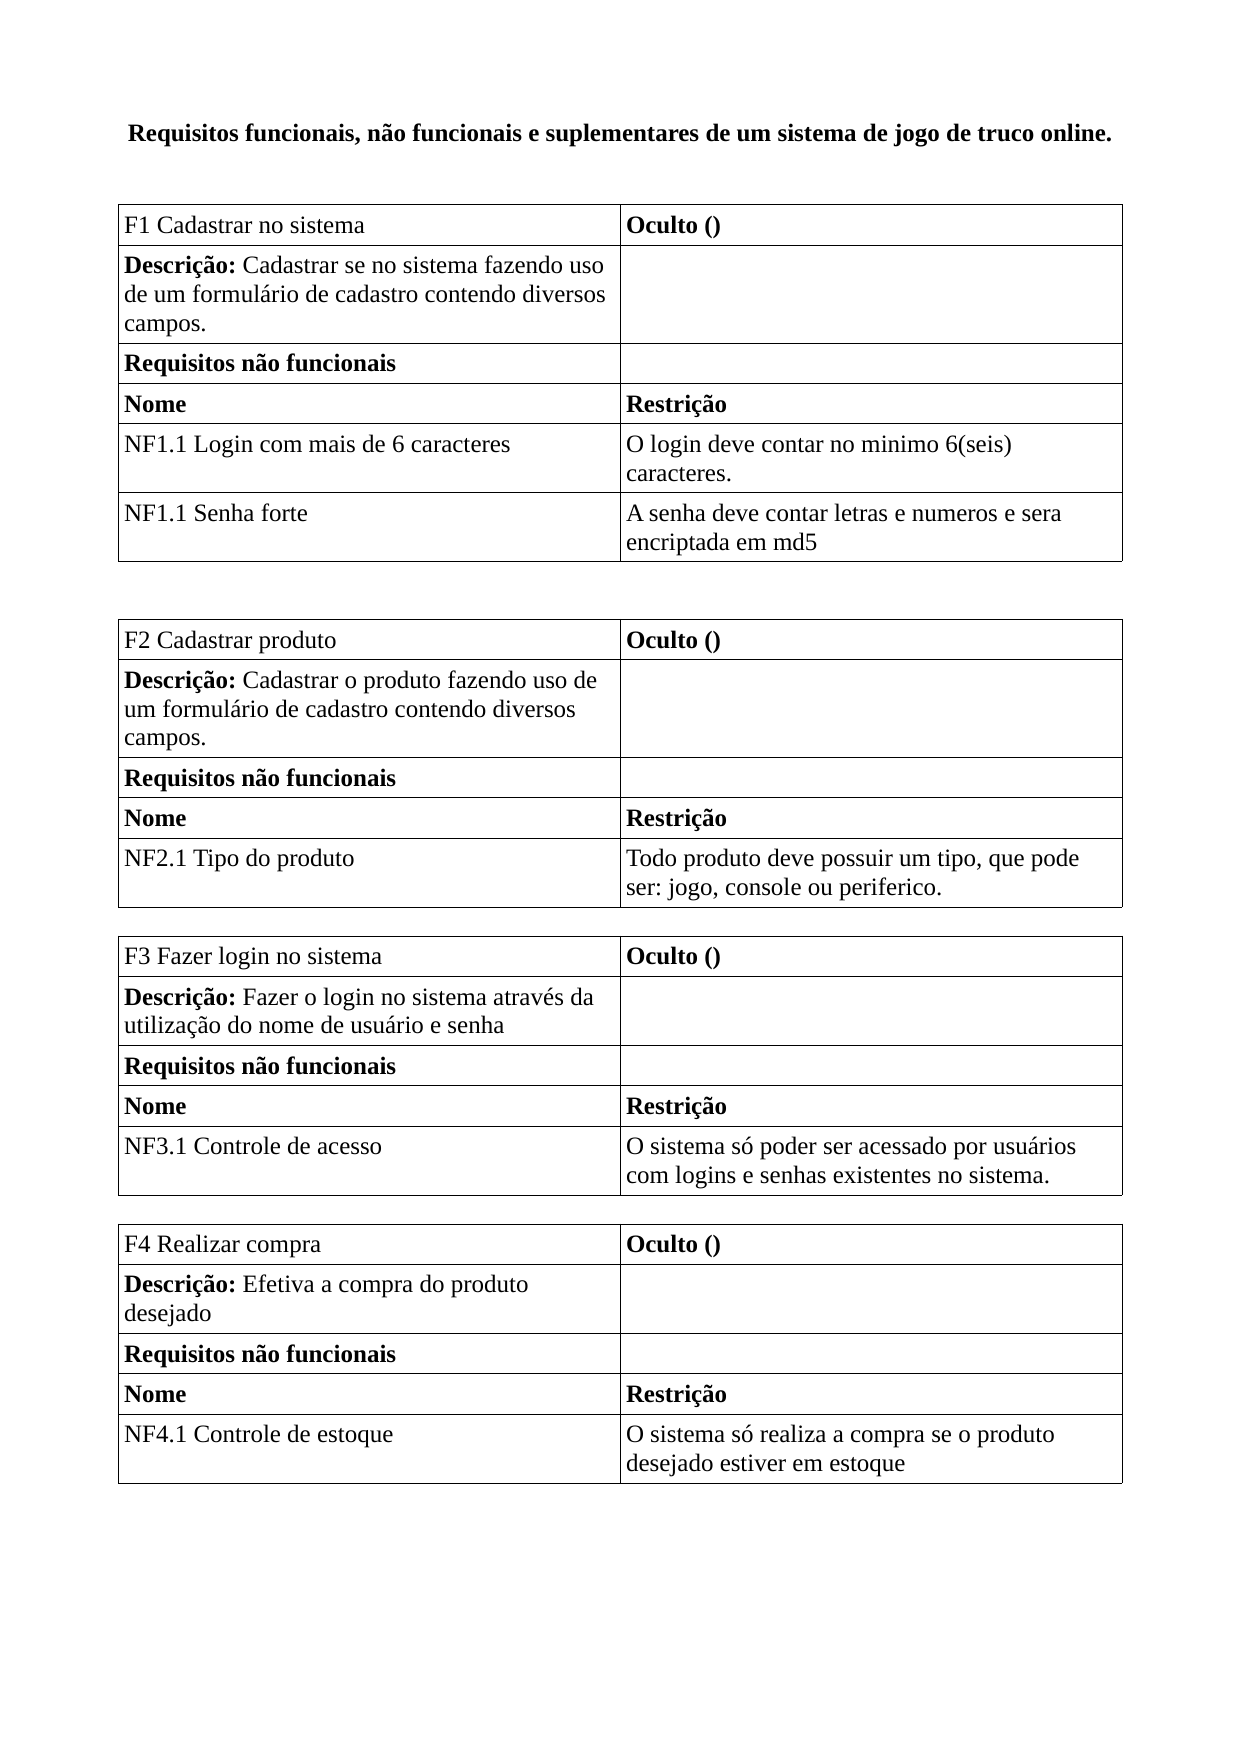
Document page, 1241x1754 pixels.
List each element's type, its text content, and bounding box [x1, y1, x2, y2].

table_cell Nome [119, 798, 620, 838]
table_cell A senha deve contar letras e numeros e sera encriptada em md5 [621, 493, 1122, 561]
table_cell Todo produto deve possuir um tipo, que pode ser: jogo, console ou periferico. [621, 839, 1122, 907]
table_header Oculto () [621, 620, 1122, 659]
table_header Oculto () [621, 1225, 1122, 1264]
table_cell O sistema só poder ser acessado por usuários com logins e senhas existentes no sistema. [621, 1127, 1122, 1194]
table_cell NF3.1 Controle de acesso [119, 1127, 620, 1194]
table_cell Requisitos não funcionais [119, 344, 620, 383]
table_cell O login deve contar no minimo 6(seis) caracteres. [621, 424, 1122, 492]
table_cell Descrição: Cadastrar se no sistema fazendo uso de um formulário de cadastro contendo diversos campos. [119, 246, 620, 342]
table_cell Restrição [621, 1374, 1122, 1413]
table_cell NF2.1 Tipo do produto [119, 839, 620, 907]
table_cell Requisitos não funcionais [119, 758, 620, 797]
table_header F1 Cadastrar no sistema [119, 205, 620, 245]
table_cell [621, 758, 1122, 797]
table_cell Descrição: Fazer o login no sistema através da utilização do nome de usuário e senha [119, 977, 620, 1045]
table_cell Requisitos não funcionais [119, 1046, 620, 1085]
table_cell [621, 660, 1122, 757]
table_cell [621, 1334, 1122, 1373]
table_cell [621, 344, 1122, 383]
text Requisitos funcionais, não funcionais e suplementares de um sistema de jogo de truco online. [118, 118, 1122, 147]
table_cell O sistema só realiza a compra se o produto desejado estiver em estoque [621, 1415, 1122, 1482]
table_cell [621, 977, 1122, 1045]
table_cell NF4.1 Controle de estoque [119, 1415, 620, 1482]
table_cell Restrição [621, 1086, 1122, 1126]
table_cell Nome [119, 384, 620, 423]
table_header F3 Fazer login no sistema [119, 937, 620, 976]
table_cell NF1.1 Senha forte [119, 493, 620, 561]
table_cell [621, 246, 1122, 342]
table_cell Restrição [621, 798, 1122, 838]
table_cell NF1.1 Login com mais de 6 caracteres [119, 424, 620, 492]
table_cell Nome [119, 1374, 620, 1413]
table_cell Requisitos não funcionais [119, 1334, 620, 1373]
table_header Oculto () [621, 205, 1122, 245]
table_cell [621, 1046, 1122, 1085]
table_cell [621, 1265, 1122, 1333]
table_header F2 Cadastrar produto [119, 620, 620, 659]
table_cell Nome [119, 1086, 620, 1126]
table_cell Restrição [621, 384, 1122, 423]
table_header Oculto () [621, 937, 1122, 976]
table_header F4 Realizar compra [119, 1225, 620, 1264]
table_cell Descrição: Cadastrar o produto fazendo uso de um formulário de cadastro contendo diversos campos. [119, 660, 620, 757]
table_cell Descrição: Efetiva a compra do produto desejado [119, 1265, 620, 1333]
